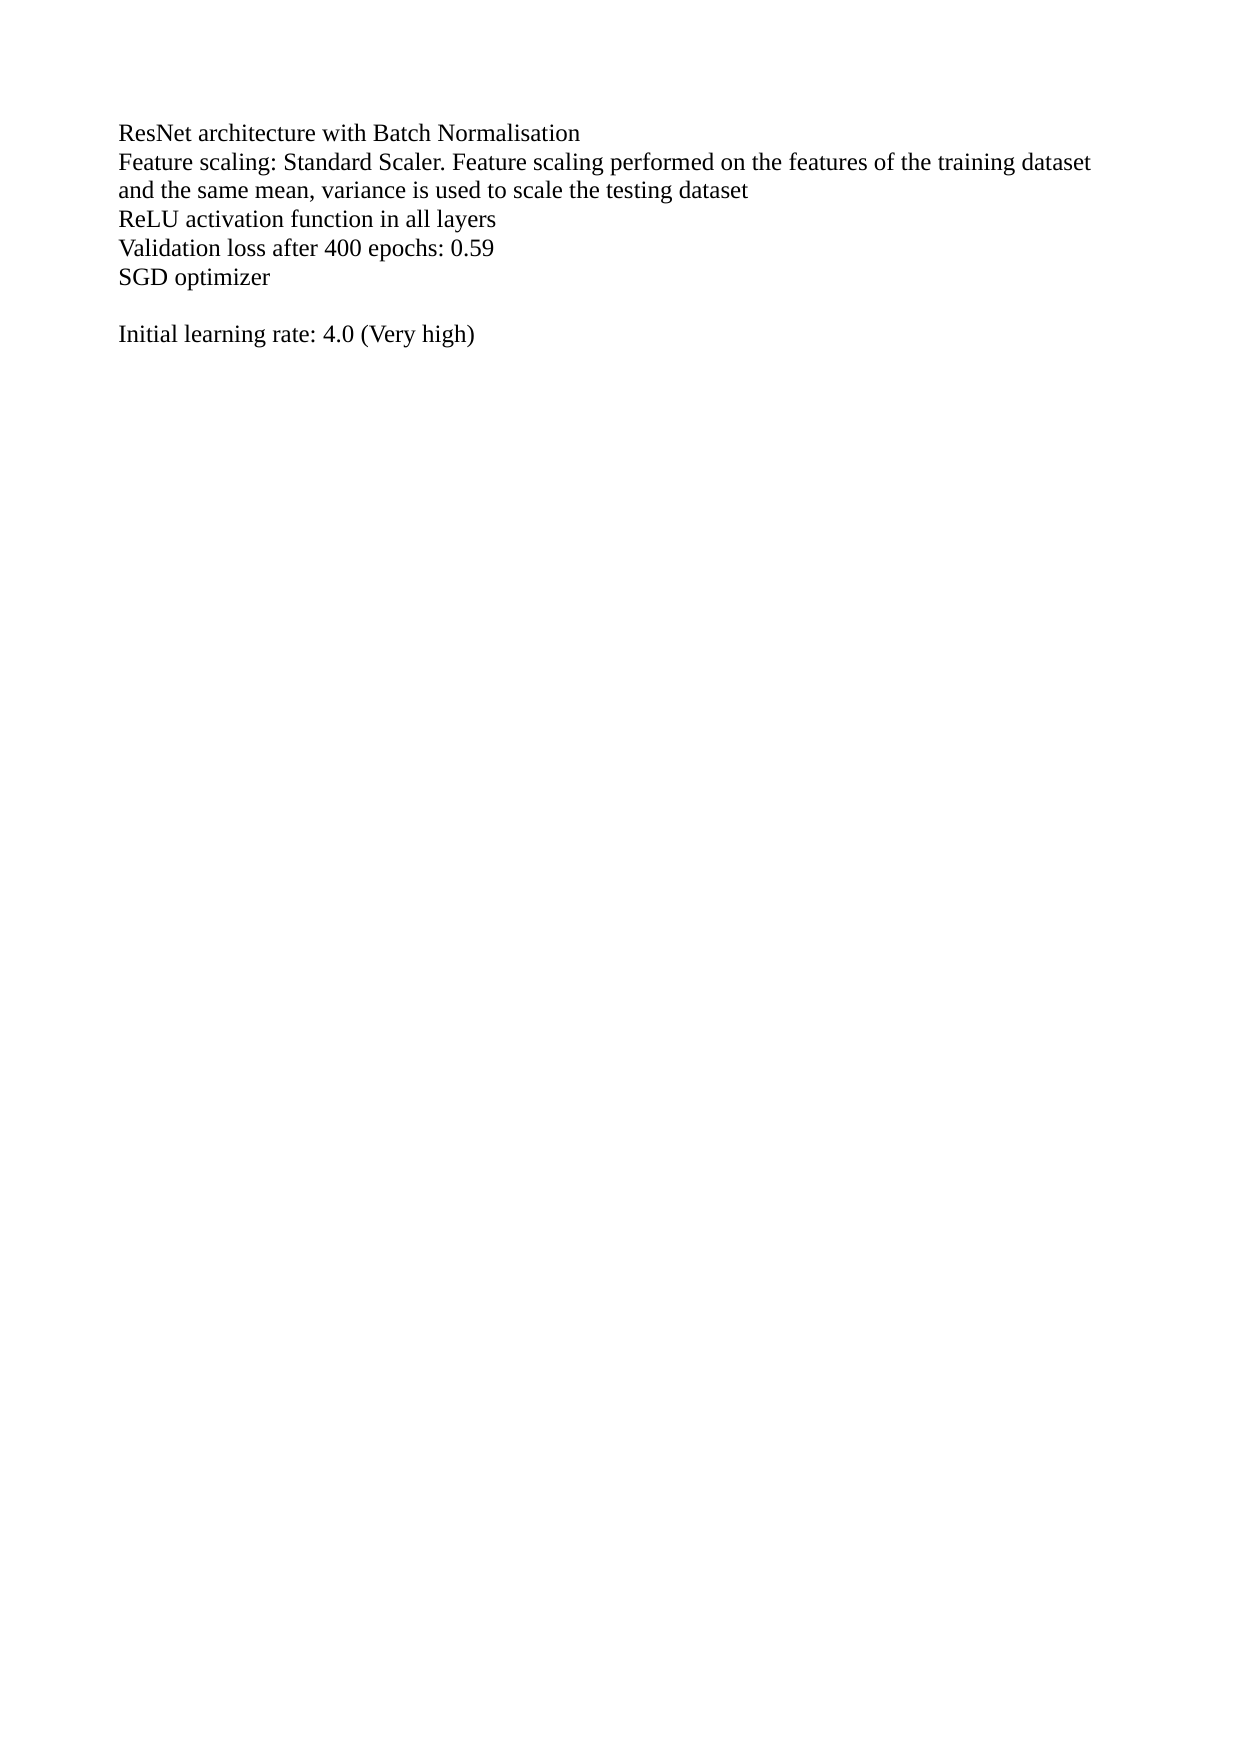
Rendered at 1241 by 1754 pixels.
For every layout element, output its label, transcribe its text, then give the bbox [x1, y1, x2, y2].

text ReLU activation function in all layers [118, 204, 1122, 233]
text Feature scaling: Standard Scaler. Feature scaling performed on the features of the training dataset and the same mean, variance is used to scale the testing dataset [118, 147, 1122, 204]
text Validation loss after 400 epochs: 0.59 [118, 233, 1122, 262]
text SGD optimizer [118, 262, 1122, 291]
text Initial learning rate: 4.0 (Very high) [118, 319, 1122, 348]
text ResNet architecture with Batch Normalisation [118, 118, 1122, 147]
